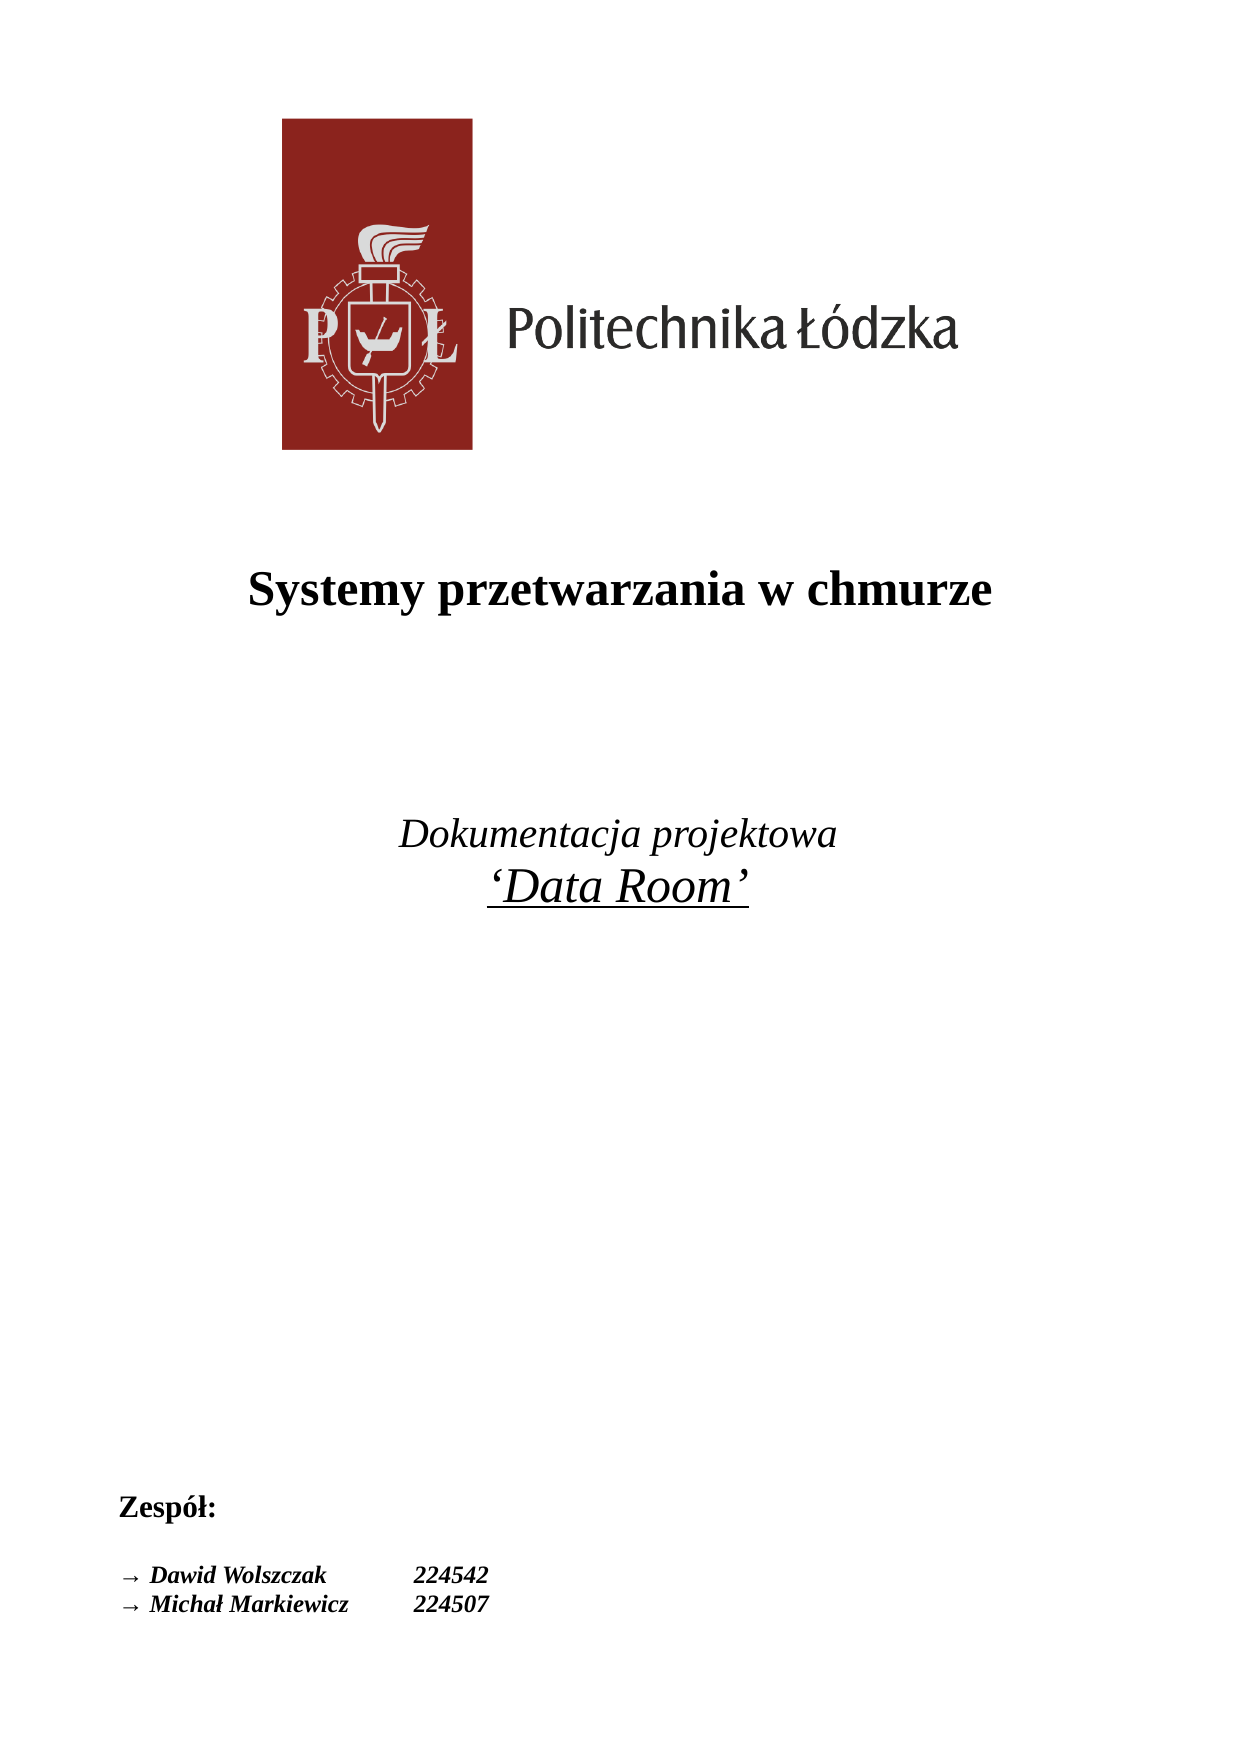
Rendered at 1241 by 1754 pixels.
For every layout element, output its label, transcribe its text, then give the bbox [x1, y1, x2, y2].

text ‘Data Room’ [118, 856, 1122, 913]
text → Dawid Wolszczak 224542 [118, 1560, 1122, 1589]
picture [282, 118, 959, 450]
text Zespół: [118, 1488, 1122, 1524]
text Dokumentacja projektowa [118, 808, 1122, 856]
text → Michał Markiewicz 224507 [118, 1589, 1122, 1618]
text Systemy przetwarzania w chmurze [118, 559, 1122, 616]
